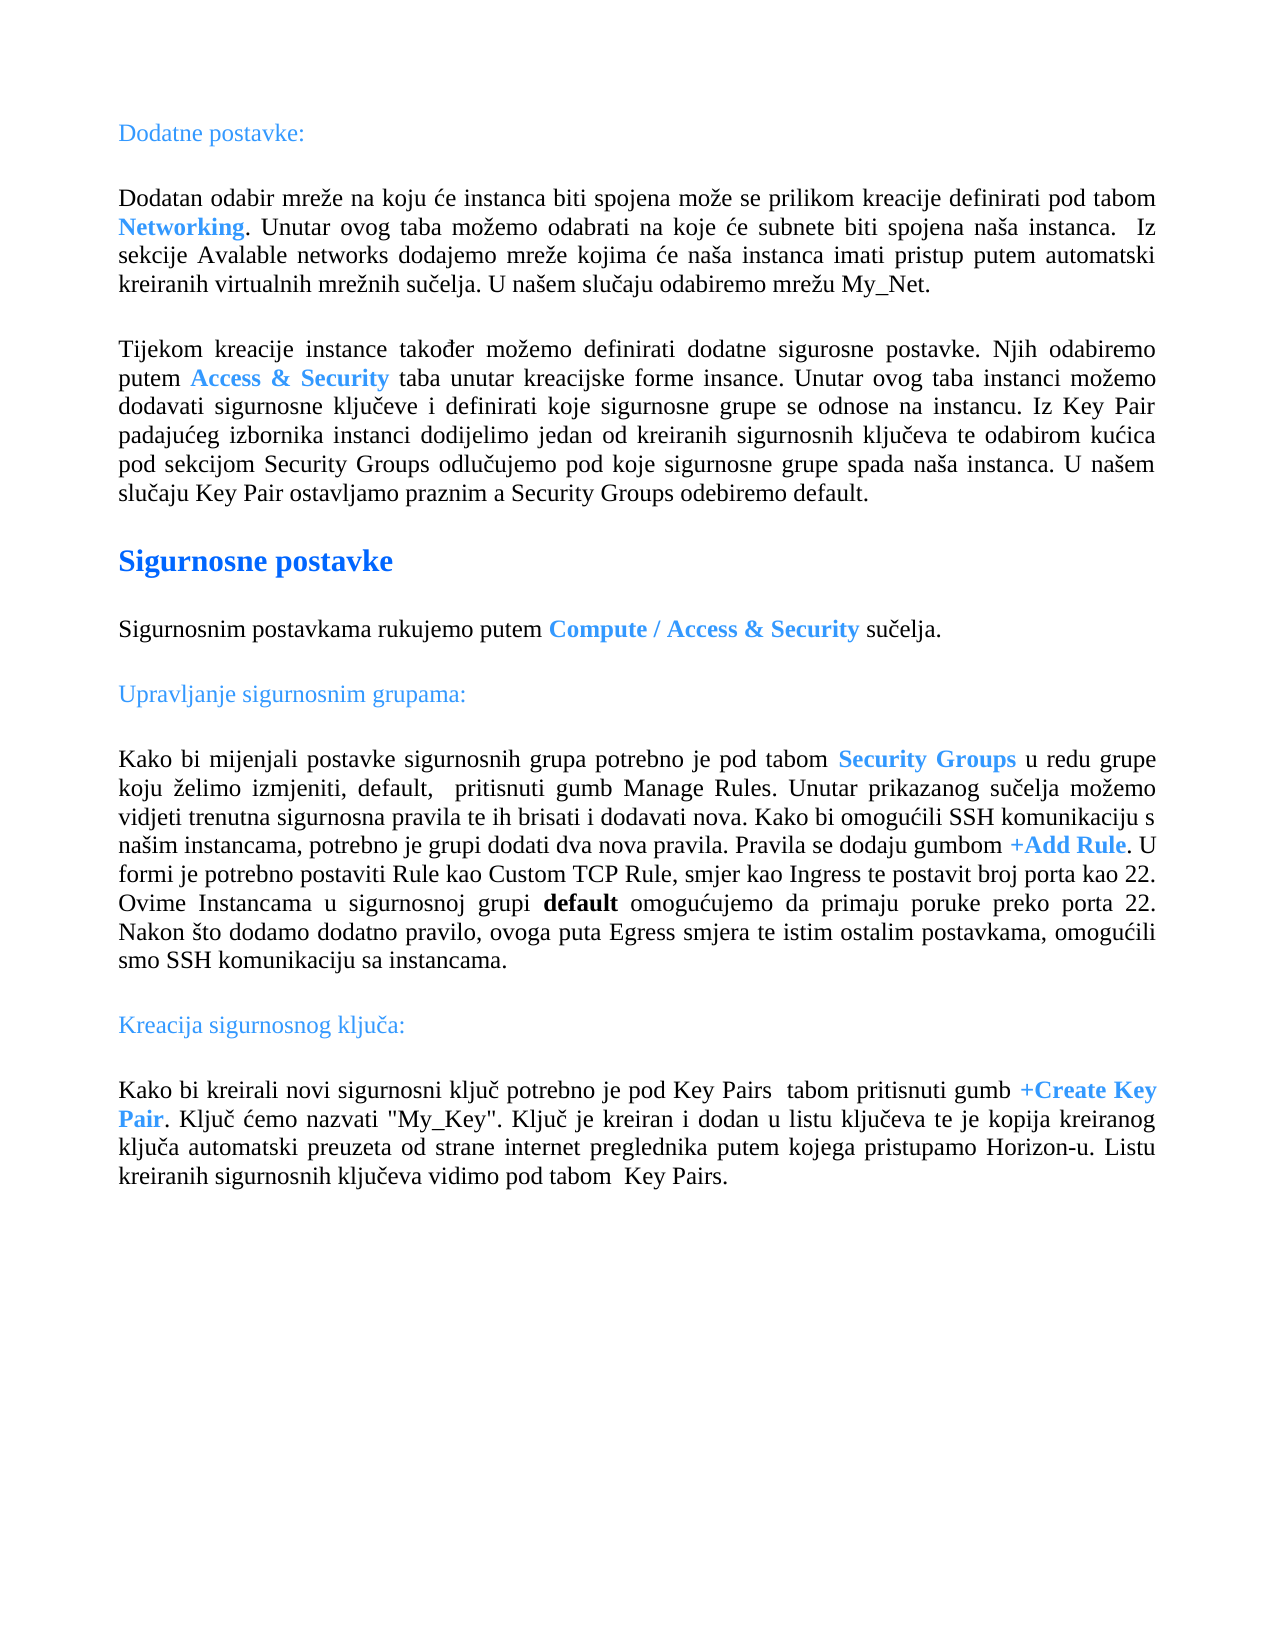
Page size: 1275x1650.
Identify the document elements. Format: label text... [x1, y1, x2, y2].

text Upravljanje sigurnosnim grupama: [118, 679, 1157, 708]
text Dodatan odabir mreže na koju će instanca biti spojena može se prilikom kreacije definirati pod tabom Networking. Unutar ovog taba možemo odabrati na koje će subnete biti spojena naša instanca. Iz sekcije Avalable networks dodajemo mreže kojima će naša instanca imati pristup putem automatski kreiranih virtualnih mrežnih sučelja. U našem slučaju odabiremo mrežu My_Net. [118, 183, 1157, 298]
text Sigurnosne postavke [118, 542, 1157, 578]
text Tijekom kreacije instance također možemo definirati dodatne sigurosne postavke. Njih odabiremo putem Access & Security taba unutar kreacijske forme insance. Unutar ovog taba instanci možemo dodavati sigurnosne ključeve i definirati koje sigurnosne grupe se odnose na instancu. Iz Key Pair padajućeg izbornika instanci dodijelimo jedan od kreiranih sigurnosnih ključeva te odabirom kućica pod sekcijom Security Groups odlučujemo pod koje sigurnosne grupe spada naša instanca. U našem slučaju Key Pair ostavljamo praznim a Security Groups odebiremo default. [118, 334, 1157, 506]
text Kako bi mijenjali postavke sigurnosnih grupa potrebno je pod tabom Security Groups u redu grupe koju želimo izmjeniti, default, pritisnuti gumb Manage Rules. Unutar prikazanog sučelja možemo vidjeti trenutna sigurnosna pravila te ih brisati i dodavati nova. Kako bi omogućili SSH komunikaciju s našim instancama, potrebno je grupi dodati dva nova pravila. Pravila se dodaju gumbom +Add Rule. U formi je potrebno postaviti Rule kao Custom TCP Rule, smjer kao Ingress te postavit broj porta kao 22. Ovime Instancama u sigurnosnoj grupi default omogućujemo da primaju poruke preko porta 22. Nakon što dodamo dodatno pravilo, ovoga puta Egress smjera te istim ostalim postavkama, omogućili smo SSH komunikaciju sa instancama. [118, 744, 1157, 974]
text Kako bi kreirali novi sigurnosni ključ potrebno je pod Key Pairs tabom pritisnuti gumb +Create Key Pair. Ključ ćemo nazvati "My_Key". Ključ je kreiran i dodan u listu ključeva te je kopija kreiranog ključa automatski preuzeta od strane internet preglednika putem kojega pristupamo Horizon-u. Listu kreiranih sigurnosnih ključeva vidimo pod tabom Key Pairs. [118, 1075, 1157, 1190]
text Kreacija sigurnosnog ključa: [118, 1010, 1157, 1039]
text Dodatne postavke: [118, 118, 1157, 147]
text Sigurnosnim postavkama rukujemo putem Compute / Access & Security sučelja. [118, 614, 1157, 643]
